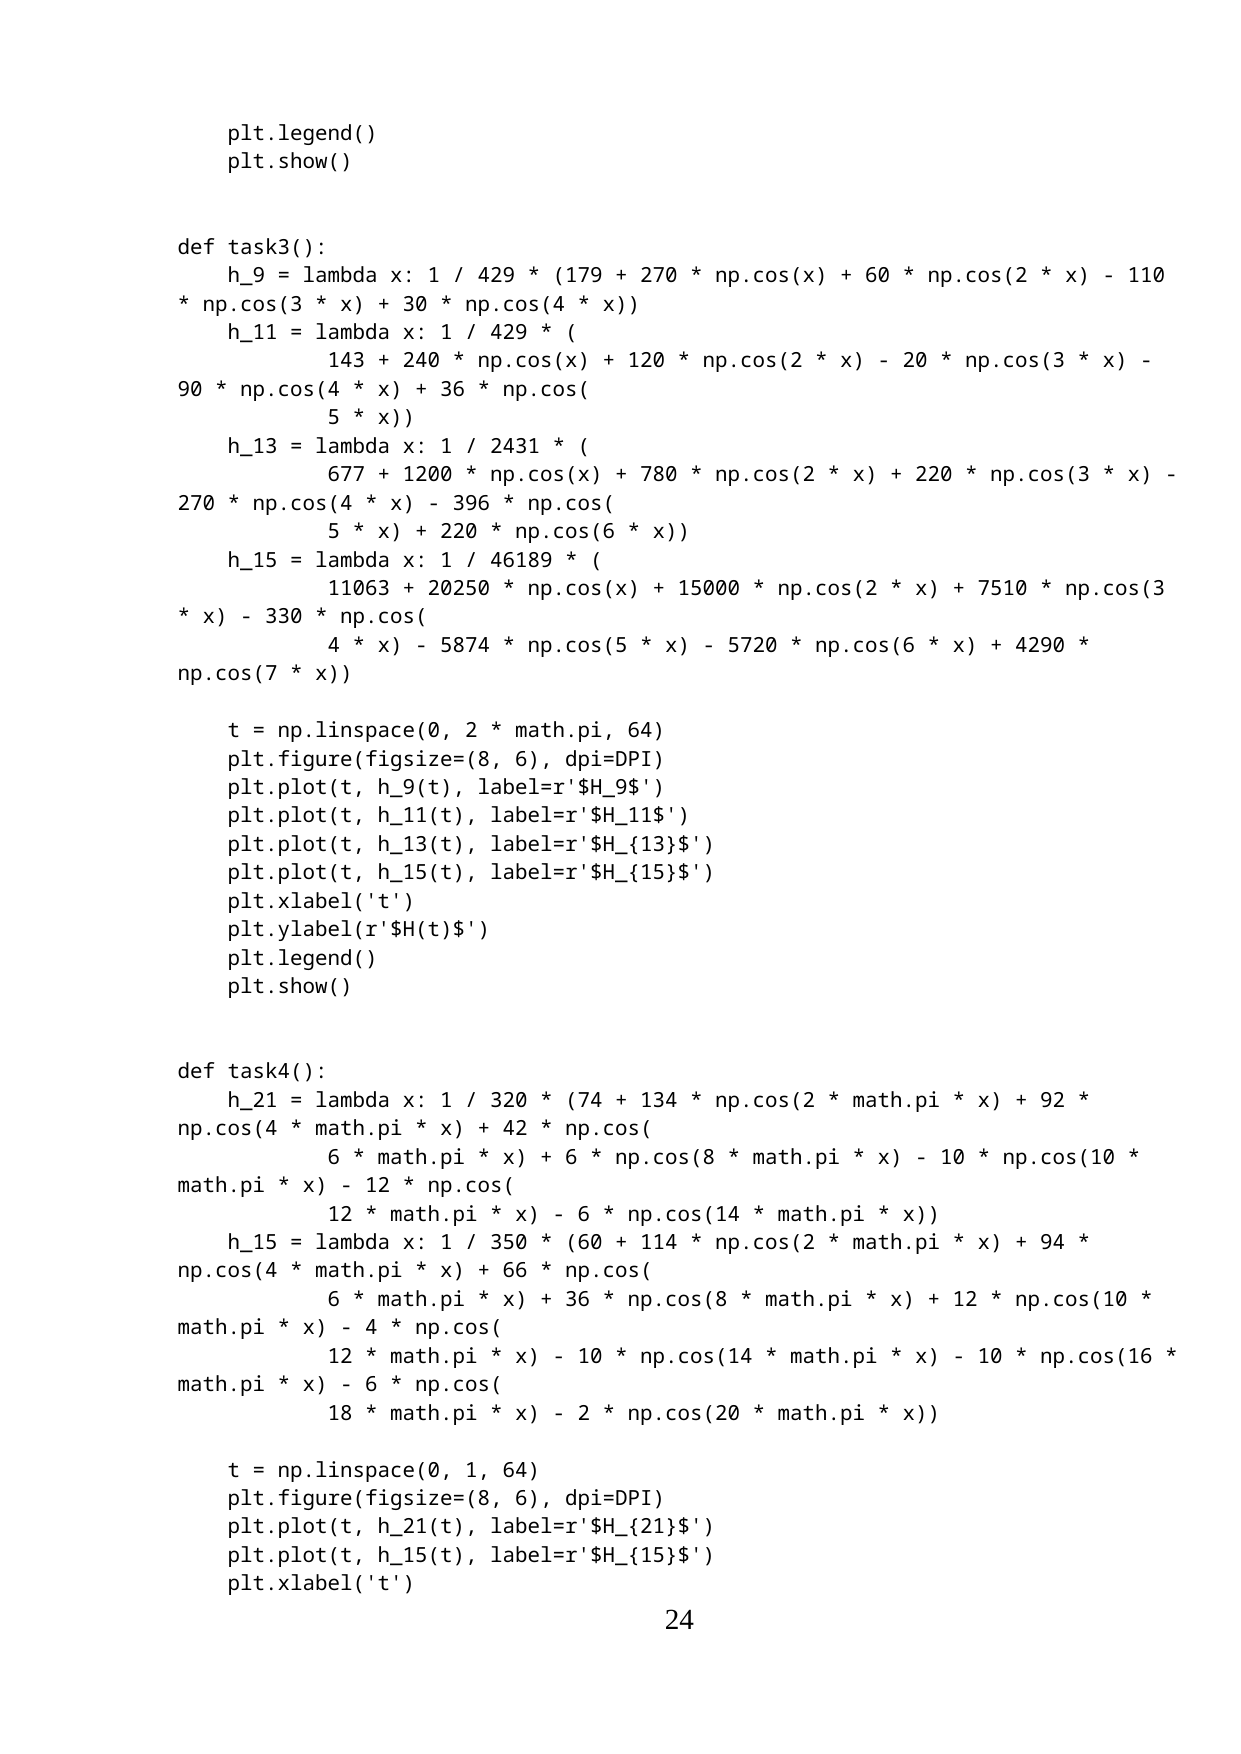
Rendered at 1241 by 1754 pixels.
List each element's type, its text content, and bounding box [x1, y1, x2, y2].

text h_15 = lambda x: 1 / 350 * (60 + 114 * np.cos(2 * math.pi * x) + 94 * np.cos(4 * math.pi * x) + 66 * np.cos( [177, 1227, 1181, 1284]
text 6 * math.pi * x) + 6 * np.cos(8 * math.pi * x) - 10 * np.cos(10 * math.pi * x) - 12 * np.cos( [177, 1142, 1181, 1199]
text t = np.linspace(0, 2 * math.pi, 64) [177, 715, 1181, 744]
text plt.plot(t, h_11(t), label=r'$H_11$') [177, 801, 1181, 829]
text plt.show() [177, 971, 1181, 1000]
text 5 * x)) [177, 402, 1181, 431]
text plt.legend() [177, 118, 1181, 147]
text h_11 = lambda x: 1 / 429 * ( [177, 317, 1181, 346]
text 12 * math.pi * x) - 6 * np.cos(14 * math.pi * x)) [177, 1199, 1181, 1227]
text plt.figure(figsize=(8, 6), dpi=DPI) [177, 1483, 1181, 1512]
text plt.ylabel(r'$H(t)$') [177, 914, 1181, 943]
text 677 + 1200 * np.cos(x) + 780 * np.cos(2 * x) + 220 * np.cos(3 * x) - 270 * np.cos(4 * x) - 396 * np.cos( [177, 459, 1181, 516]
text plt.plot(t, h_15(t), label=r'$H_{15}$') [177, 1540, 1181, 1568]
text plt.plot(t, h_15(t), label=r'$H_{15}$') [177, 857, 1181, 886]
text t = np.linspace(0, 1, 64) [177, 1455, 1181, 1483]
text 5 * x) + 220 * np.cos(6 * x)) [177, 516, 1181, 545]
text plt.xlabel('t') [177, 1568, 1181, 1597]
text 12 * math.pi * x) - 10 * np.cos(14 * math.pi * x) - 10 * np.cos(16 * math.pi * x) - 6 * np.cos( [177, 1341, 1181, 1398]
text plt.plot(t, h_9(t), label=r'$H_9$') [177, 772, 1181, 801]
text plt.show() [177, 147, 1181, 175]
text def task4(): [177, 1057, 1181, 1085]
text plt.plot(t, h_21(t), label=r'$H_{21}$') [177, 1512, 1181, 1540]
text plt.xlabel('t') [177, 886, 1181, 914]
text h_21 = lambda x: 1 / 320 * (74 + 134 * np.cos(2 * math.pi * x) + 92 * np.cos(4 * math.pi * x) + 42 * np.cos( [177, 1085, 1181, 1142]
text h_13 = lambda x: 1 / 2431 * ( [177, 431, 1181, 459]
text plt.figure(figsize=(8, 6), dpi=DPI) [177, 744, 1181, 772]
text plt.legend() [177, 943, 1181, 971]
text h_9 = lambda x: 1 / 429 * (179 + 270 * np.cos(x) + 60 * np.cos(2 * x) - 110 * np.cos(3 * x) + 30 * np.cos(4 * x)) [177, 260, 1181, 317]
text h_15 = lambda x: 1 / 46189 * ( [177, 545, 1181, 573]
text 11063 + 20250 * np.cos(x) + 15000 * np.cos(2 * x) + 7510 * np.cos(3 * x) - 330 * np.cos( [177, 573, 1181, 630]
text 4 * x) - 5874 * np.cos(5 * x) - 5720 * np.cos(6 * x) + 4290 * np.cos(7 * x)) [177, 630, 1181, 687]
text def task3(): [177, 232, 1181, 260]
text 6 * math.pi * x) + 36 * np.cos(8 * math.pi * x) + 12 * np.cos(10 * math.pi * x) - 4 * np.cos( [177, 1284, 1181, 1341]
text plt.plot(t, h_13(t), label=r'$H_{13}$') [177, 829, 1181, 857]
text 18 * math.pi * x) - 2 * np.cos(20 * math.pi * x)) [177, 1398, 1181, 1426]
text 143 + 240 * np.cos(x) + 120 * np.cos(2 * x) - 20 * np.cos(3 * x) - 90 * np.cos(4 * x) + 36 * np.cos( [177, 346, 1181, 402]
